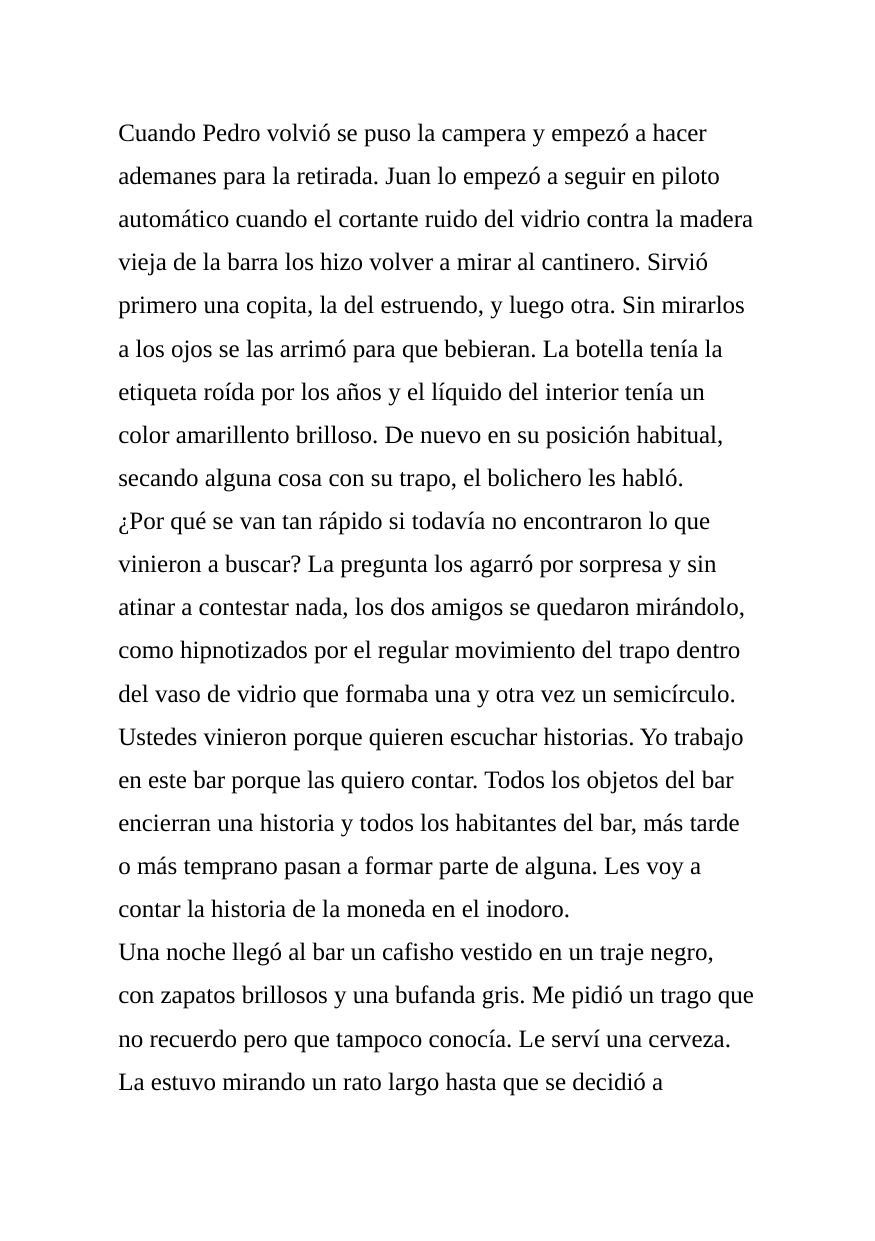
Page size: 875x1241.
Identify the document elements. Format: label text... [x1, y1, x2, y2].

text Ustedes vinieron porque quieren escuchar historias. Yo trabajo en este bar porque las quiero contar. Todos los objetos del bar encierran una historia y todos los habitantes del bar, más tarde o más temprano pasan a formar parte de alguna. Les voy a contar la historia de la moneda en el inodoro. [118, 722, 756, 923]
text Cuando Pedro volvió se puso la campera y empezó a hacer ademanes para la retirada. Juan lo empezó a seguir en piloto automático cuando el cortante ruido del vidrio contra la madera vieja de la barra los hizo volver a mirar al cantinero. Sirvió primero una copita, la del estruendo, y luego otra. Sin mirarlos a los ojos se las arrimó para que bebieran. La botella tenía la etiqueta roída por los años y el líquido del interior tenía un color amarillento brilloso. De nuevo en su posición habitual, secando alguna cosa con su trapo, el bolichero les habló. [118, 118, 756, 492]
text ¿Por qué se van tan rápido si todavía no encontraron lo que vinieron a buscar? La pregunta los agarró por sorpresa y sin atinar a contestar nada, los dos amigos se quedaron mirándolo, como hipnotizados por el regular movimiento del trapo dentro del vaso de vidrio que formaba una y otra vez un semicírculo. [118, 506, 756, 707]
text Una noche llegó al bar un cafisho vestido en un traje negro, con zapatos brillosos y una bufanda gris. Me pidió un trago que no recuerdo pero que tampoco conocía. Le serví una cerveza. La estuvo mirando un rato largo hasta que se decidió a [118, 937, 756, 1096]
